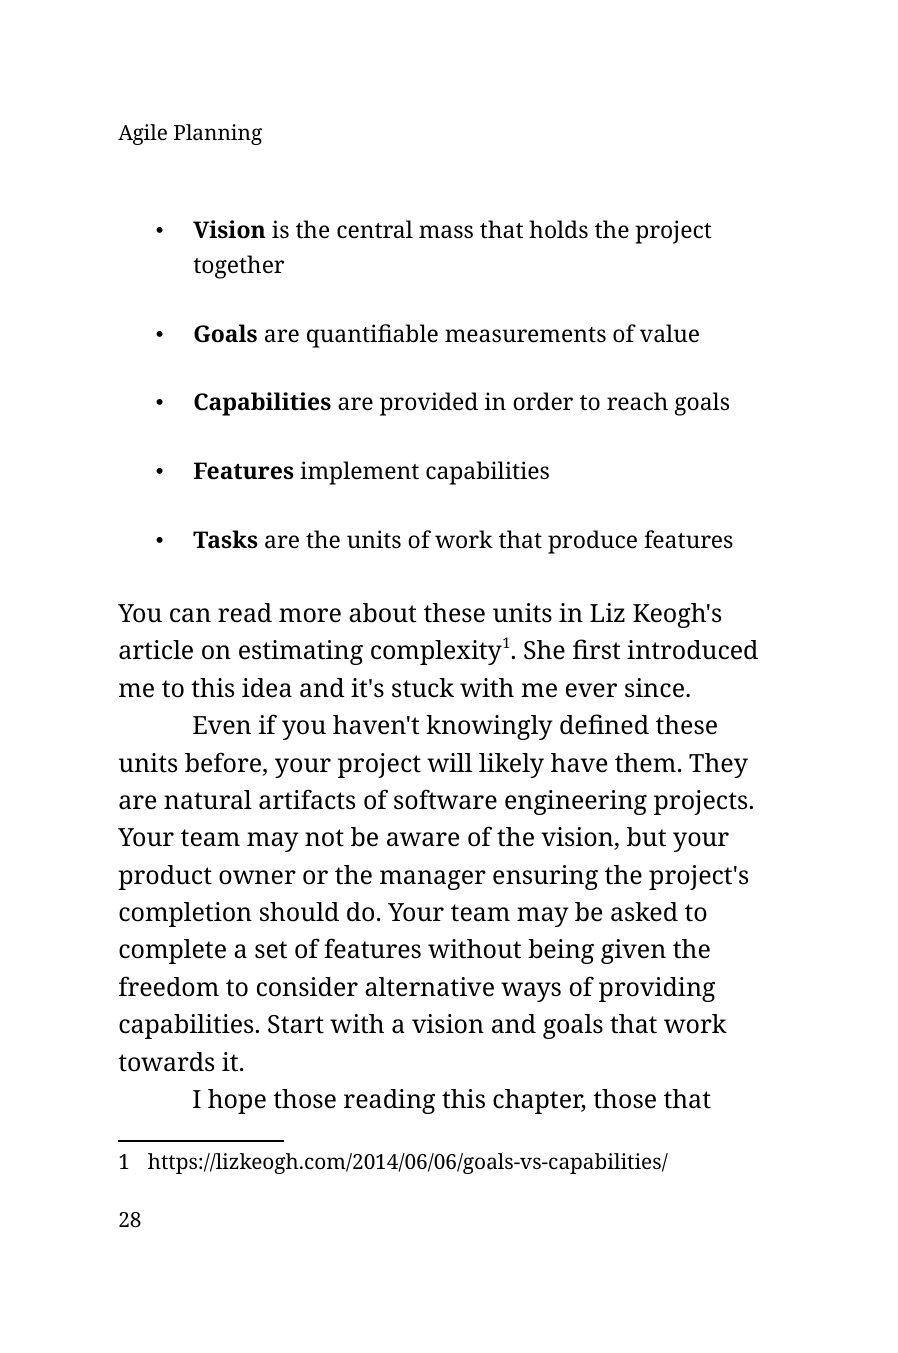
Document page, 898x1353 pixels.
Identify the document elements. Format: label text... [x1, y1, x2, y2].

text You can read more about these units in Liz Keogh's article on estimating complexity. She first introduced me to this idea and it's stuck with me ever since. [118, 596, 779, 704]
text I hope those reading this chapter, those that [118, 1082, 779, 1116]
list Features implement capabilities [156, 455, 779, 486]
text https://lizkeogh.com/2014/06/06/goals-vs-capabilities/ [118, 1147, 779, 1175]
list Vision is the central mass that holds the project together [156, 214, 779, 280]
list Tasks are the units of work that produce features [156, 524, 779, 555]
list Goals are quantifiable measurements of value [156, 318, 779, 349]
list Capabilities are provided in order to reach goals [156, 386, 779, 418]
text Even if you haven't knowingly defined these units before, your project will likely have them. They are natural artifacts of software engineering projects. Your team may not be aware of the vision, but your product owner or the manager ensuring the project's completion should do. Your team may be asked to complete a set of features without being given the freedom to consider alternative ways of providing capabilities. Start with a vision and goals that work towards it. [118, 708, 779, 1078]
